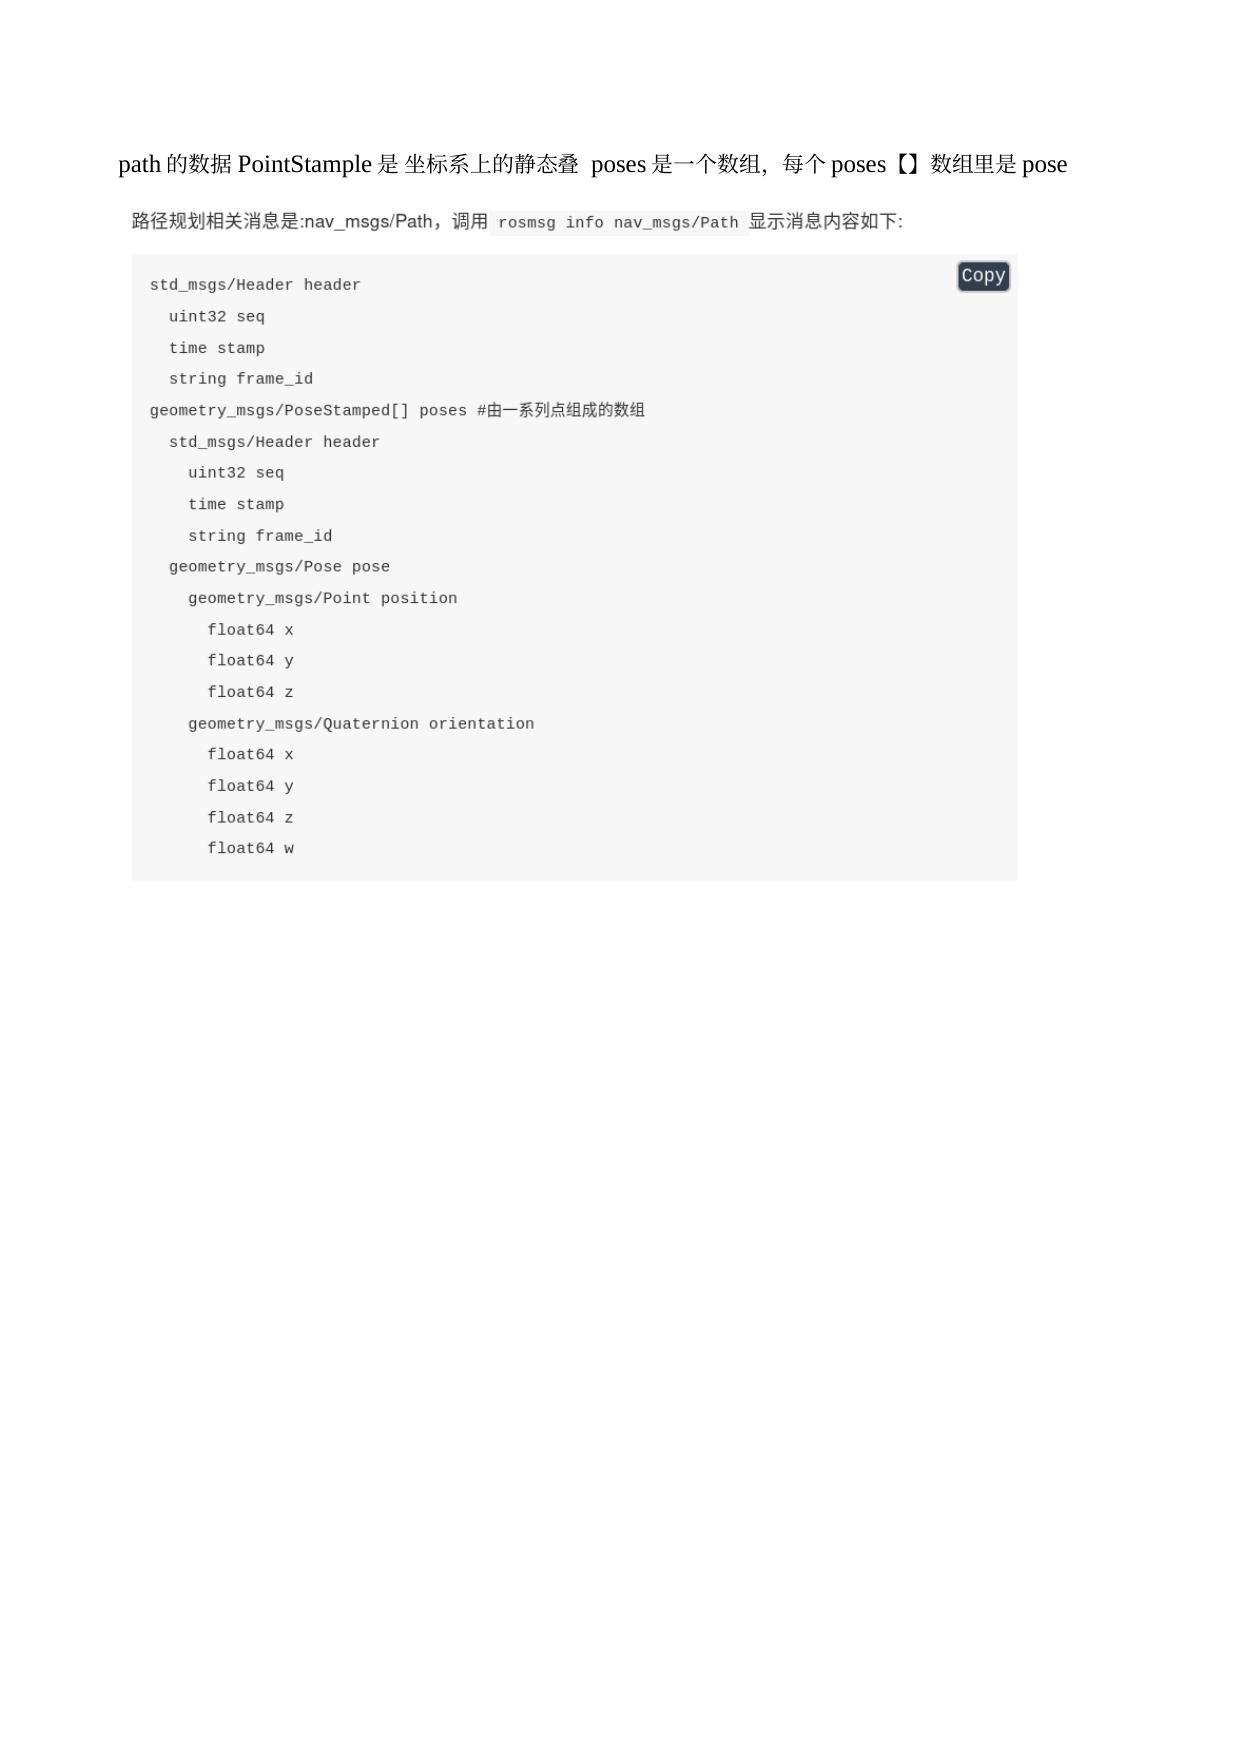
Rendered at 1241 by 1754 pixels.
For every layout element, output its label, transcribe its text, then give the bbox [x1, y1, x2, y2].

picture [98, 198, 1103, 888]
text path的数据 PointStample是 坐标系上的静态叠 poses是一个数组，每个poses【】数组里是pose [118, 147, 1122, 178]
